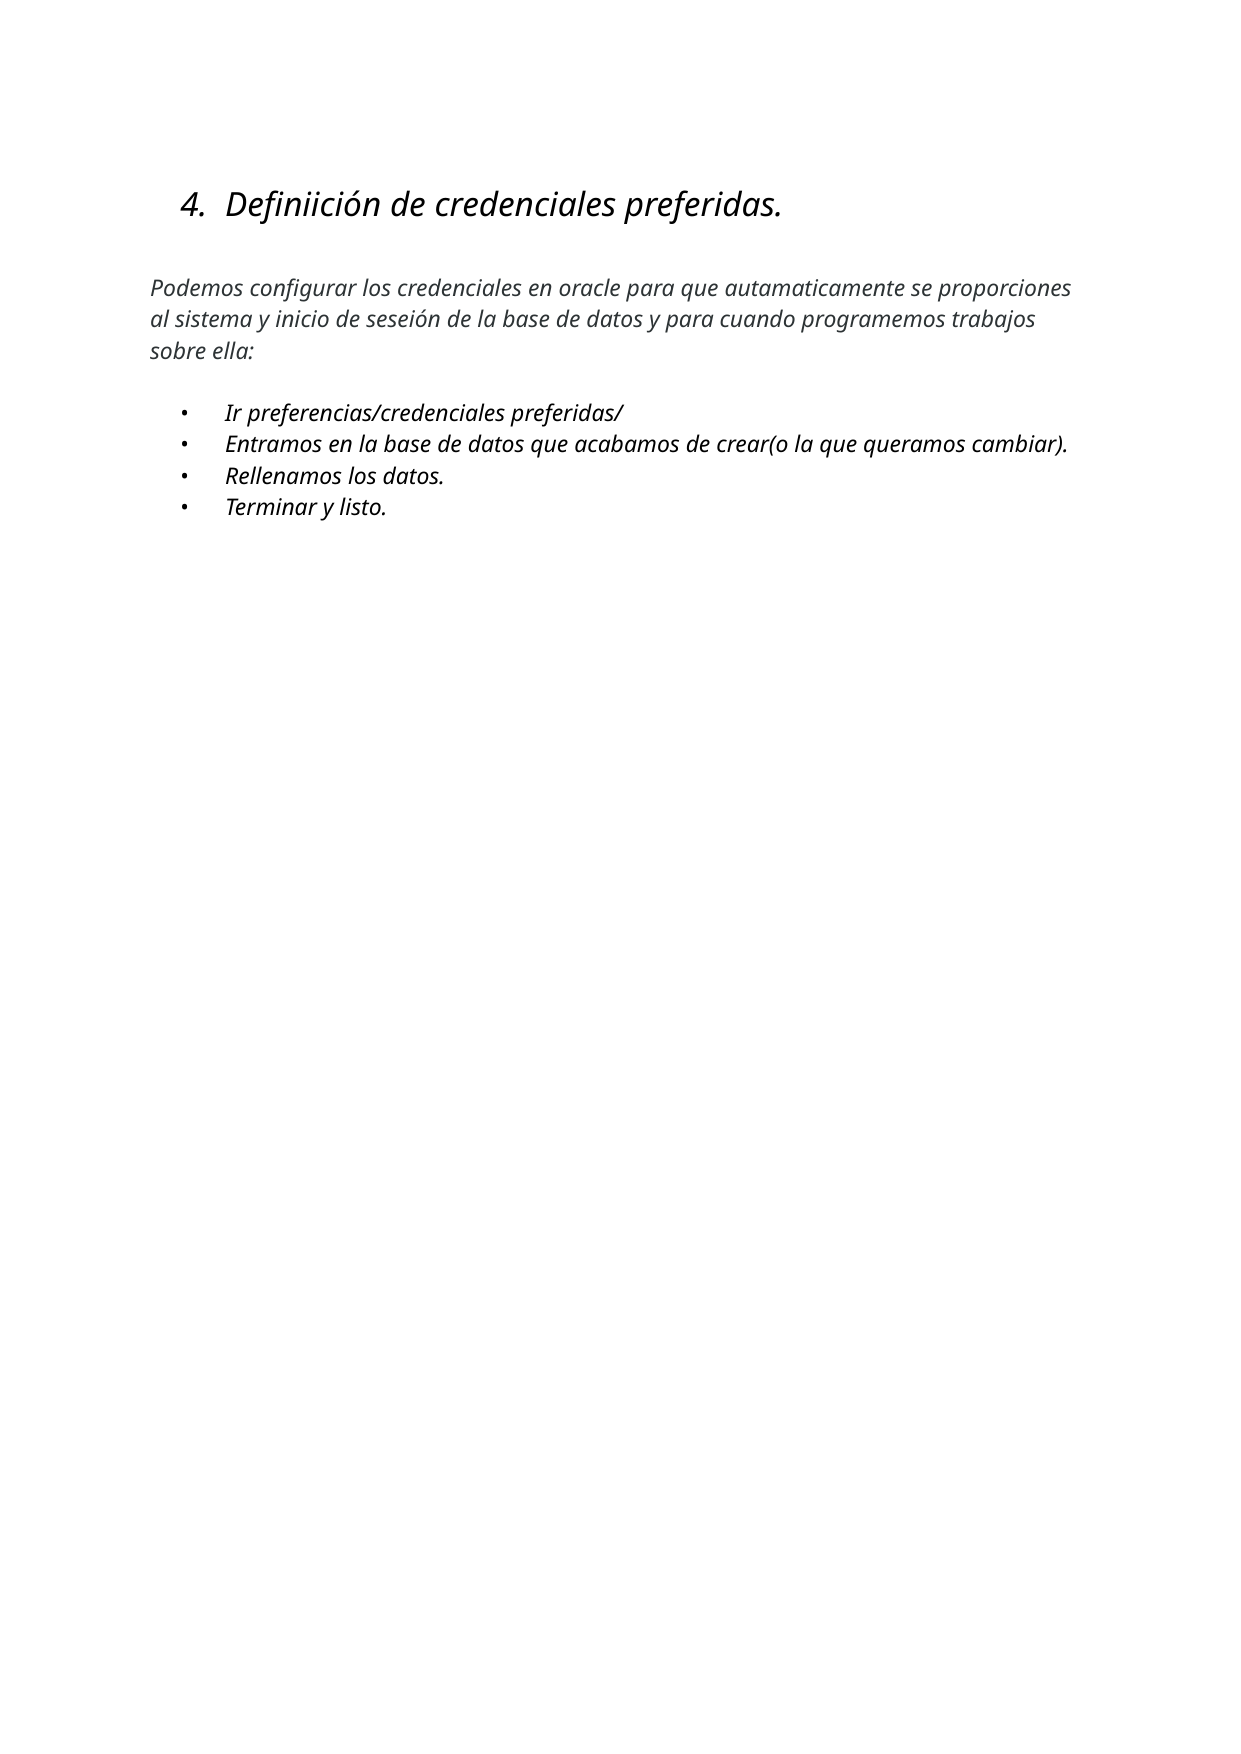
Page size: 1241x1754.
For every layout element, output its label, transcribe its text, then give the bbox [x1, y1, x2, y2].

list Ir preferencias/credenciales preferidas/ [180, 397, 1090, 428]
list Rellenamos los datos. [180, 459, 1090, 491]
list Definiición de credenciales preferidas. [180, 181, 1090, 227]
text Podemos configurar los credenciales en oracle para que autamaticamente se proporciones al sistema y inicio de seseión de la base de datos y para cuando programemos trabajos sobre ella: [150, 272, 1090, 366]
list Entramos en la base de datos que acabamos de crear(o la que queramos cambiar). [180, 428, 1090, 459]
list Terminar y listo. [180, 491, 1090, 522]
